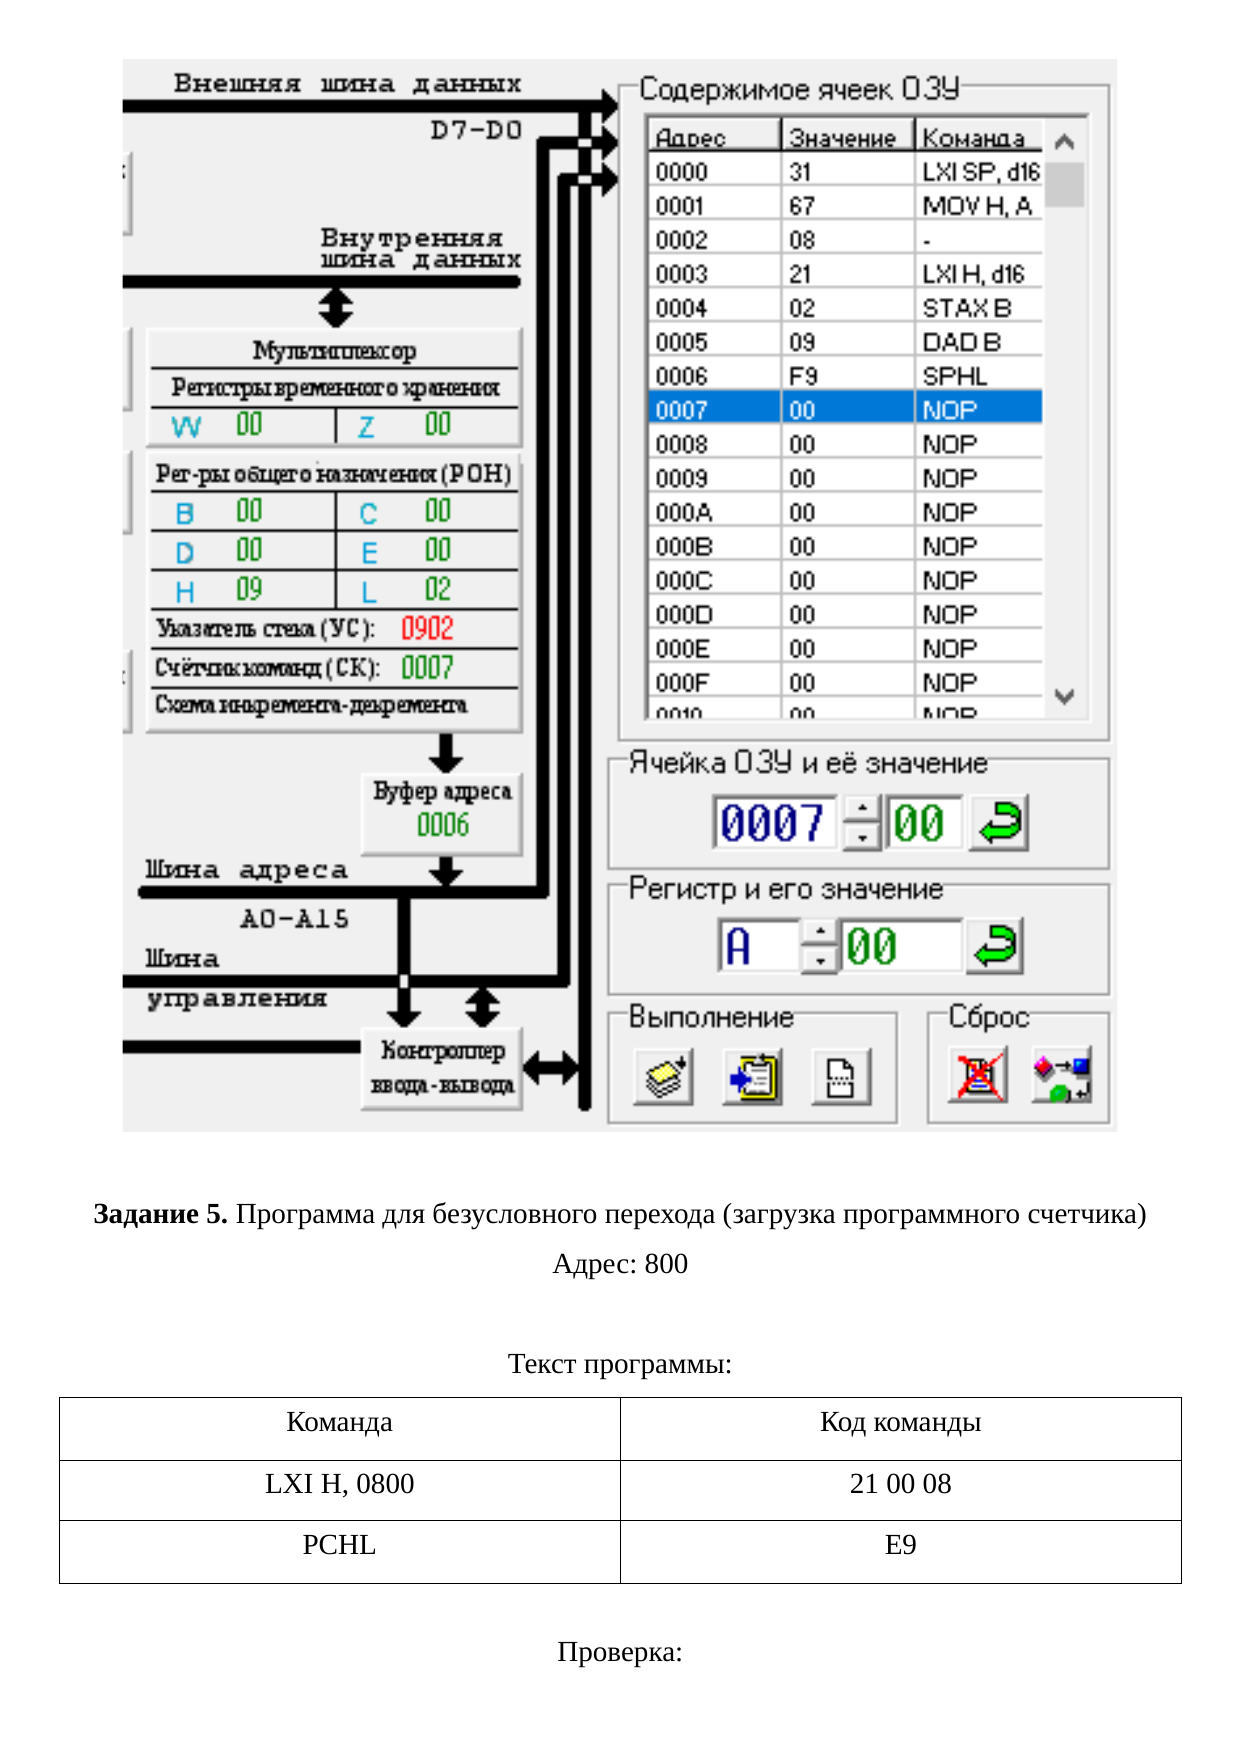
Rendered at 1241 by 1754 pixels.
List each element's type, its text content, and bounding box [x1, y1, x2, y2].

text Адрес: 800 [59, 1246, 1181, 1279]
table_cell PCHL [60, 1521, 620, 1583]
table_cell 21 00 08 [621, 1461, 1181, 1520]
text Текст программы: [59, 1347, 1181, 1380]
table_cell LXI H, 0800 [60, 1461, 620, 1520]
table_header Команда [60, 1398, 620, 1460]
table_cell E9 [621, 1521, 1181, 1583]
text Задание 5. Программа для безусловного перехода (загрузка программного счетчика) [59, 1196, 1181, 1229]
table_header Код команды [621, 1398, 1181, 1460]
text Проверка: [59, 1634, 1181, 1668]
